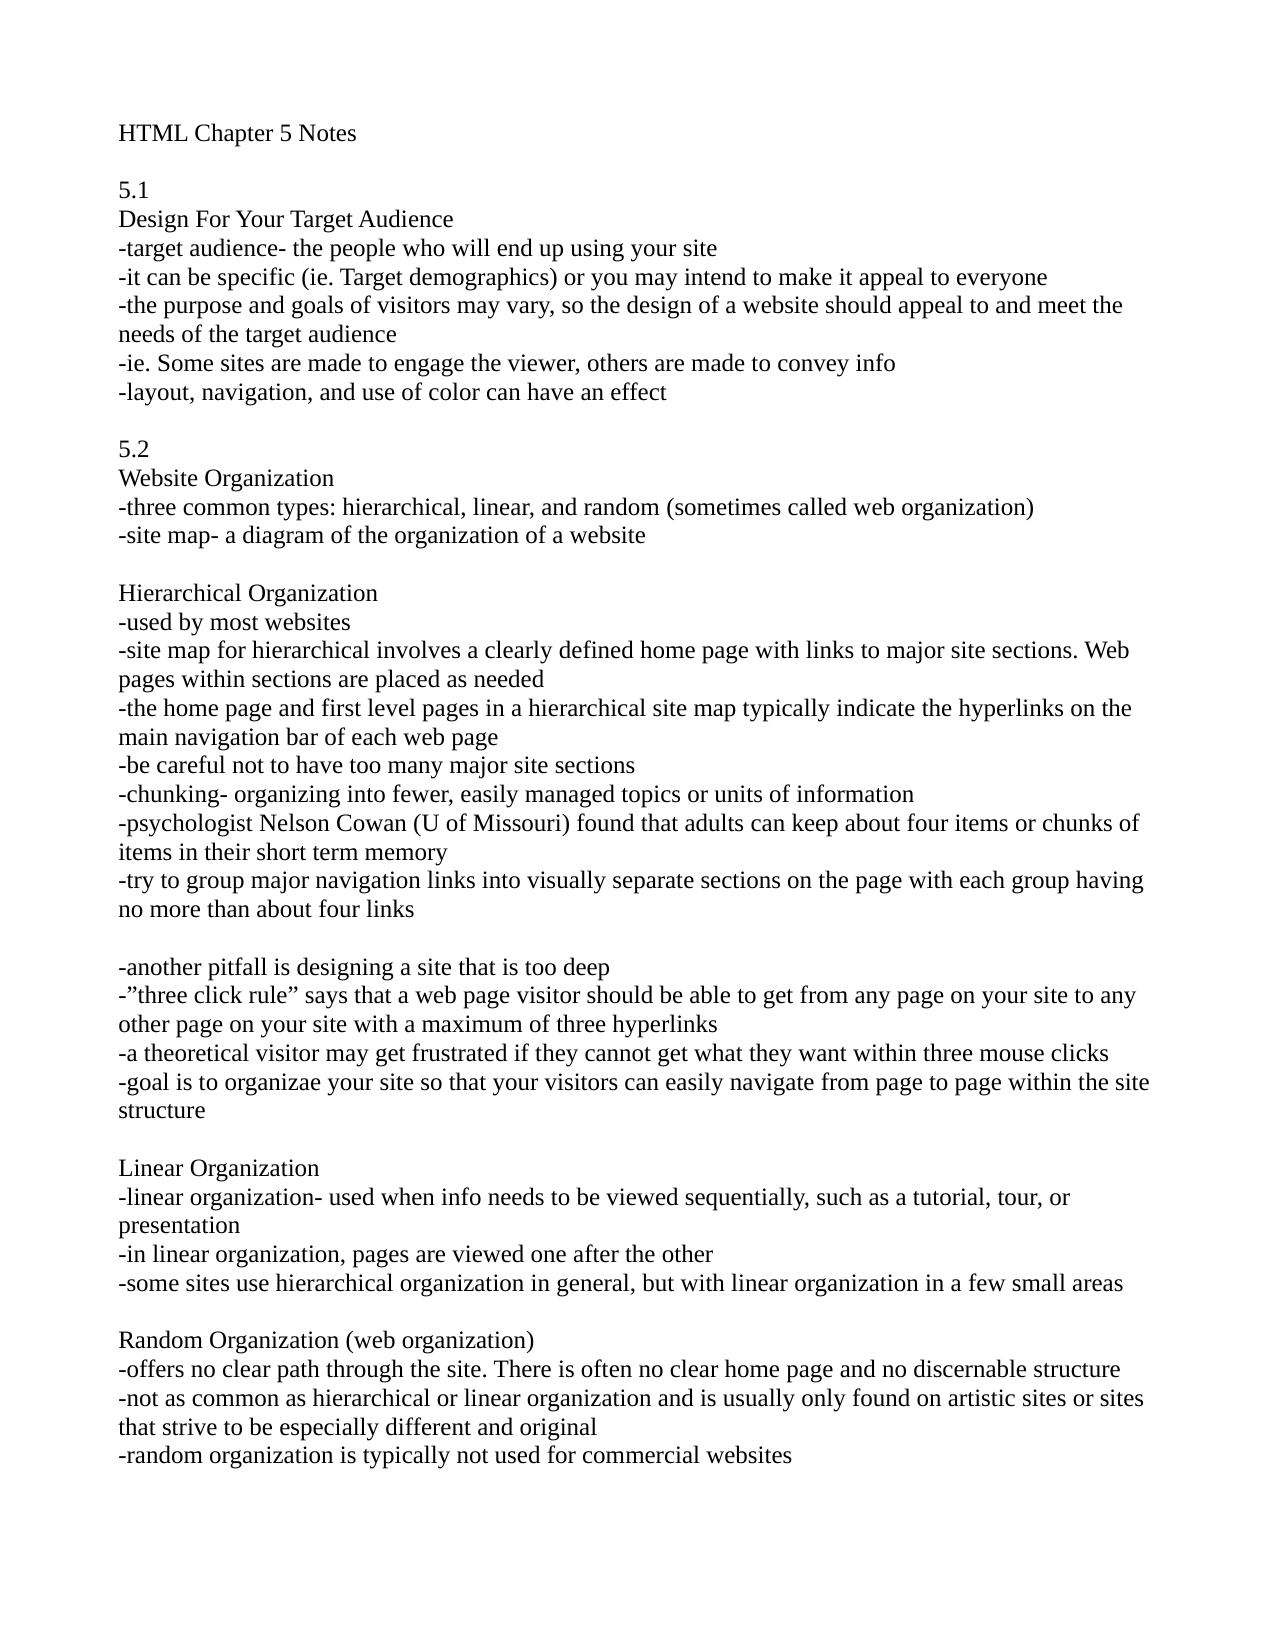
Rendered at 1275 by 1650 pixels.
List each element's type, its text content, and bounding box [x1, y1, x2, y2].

text -ie. Some sites are made to engage the viewer, others are made to convey info [118, 348, 1157, 377]
text -in linear organization, pages are viewed one after the other [118, 1239, 1157, 1268]
text Random Organization (web organization) [118, 1326, 1157, 1354]
text -another pitfall is designing a site that is too deep [118, 952, 1157, 981]
text Design For Your Target Audience [118, 204, 1157, 233]
text -be careful not to have too many major site sections [118, 751, 1157, 779]
text -it can be specific (ie. Target demographics) or you may intend to make it appeal to everyone [118, 262, 1157, 291]
text Linear Organization [118, 1153, 1157, 1182]
text Hierarchical Organization [118, 578, 1157, 607]
text -try to group major navigation links into visually separate sections on the page with each group having no more than about four links [118, 866, 1157, 923]
text -some sites use hierarchical organization in general, but with linear organization in a few small areas [118, 1268, 1157, 1297]
text -random organization is typically not used for commercial websites [118, 1441, 1157, 1469]
text -layout, navigation, and use of color can have an effect [118, 377, 1157, 406]
text -three common types: hierarchical, linear, and random (sometimes called web organization) [118, 492, 1157, 521]
text -used by most websites [118, 607, 1157, 636]
text -goal is to organizae your site so that your visitors can easily navigate from page to page within the site structure [118, 1067, 1157, 1124]
text -not as common as hierarchical or linear organization and is usually only found on artistic sites or sites that strive to be especially different and original [118, 1383, 1157, 1441]
text -the home page and first level pages in a hierarchical site map typically indicate the hyperlinks on the main navigation bar of each web page [118, 693, 1157, 751]
text Website Organization [118, 463, 1157, 492]
text -the purpose and goals of visitors may vary, so the design of a website should appeal to and meet the needs of the target audience [118, 291, 1157, 348]
text 5.1 [118, 176, 1157, 204]
text -offers no clear path through the site. There is often no clear home page and no discernable structure [118, 1354, 1157, 1383]
text -site map- a diagram of the organization of a website [118, 521, 1157, 549]
text -”three click rule” says that a web page visitor should be able to get from any page on your site to any other page on your site with a maximum of three hyperlinks [118, 981, 1157, 1038]
text -a theoretical visitor may get frustrated if they cannot get what they want within three mouse clicks [118, 1038, 1157, 1067]
text HTML Chapter 5 Notes [118, 118, 1157, 147]
text -chunking- organizing into fewer, easily managed topics or units of information [118, 779, 1157, 808]
text -target audience- the people who will end up using your site [118, 233, 1157, 262]
text 5.2 [118, 434, 1157, 463]
text -site map for hierarchical involves a clearly defined home page with links to major site sections. Web pages within sections are placed as needed [118, 636, 1157, 693]
text -linear organization- used when info needs to be viewed sequentially, such as a tutorial, tour, or presentation [118, 1182, 1157, 1239]
text -psychologist Nelson Cowan (U of Missouri) found that adults can keep about four items or chunks of items in their short term memory [118, 808, 1157, 866]
